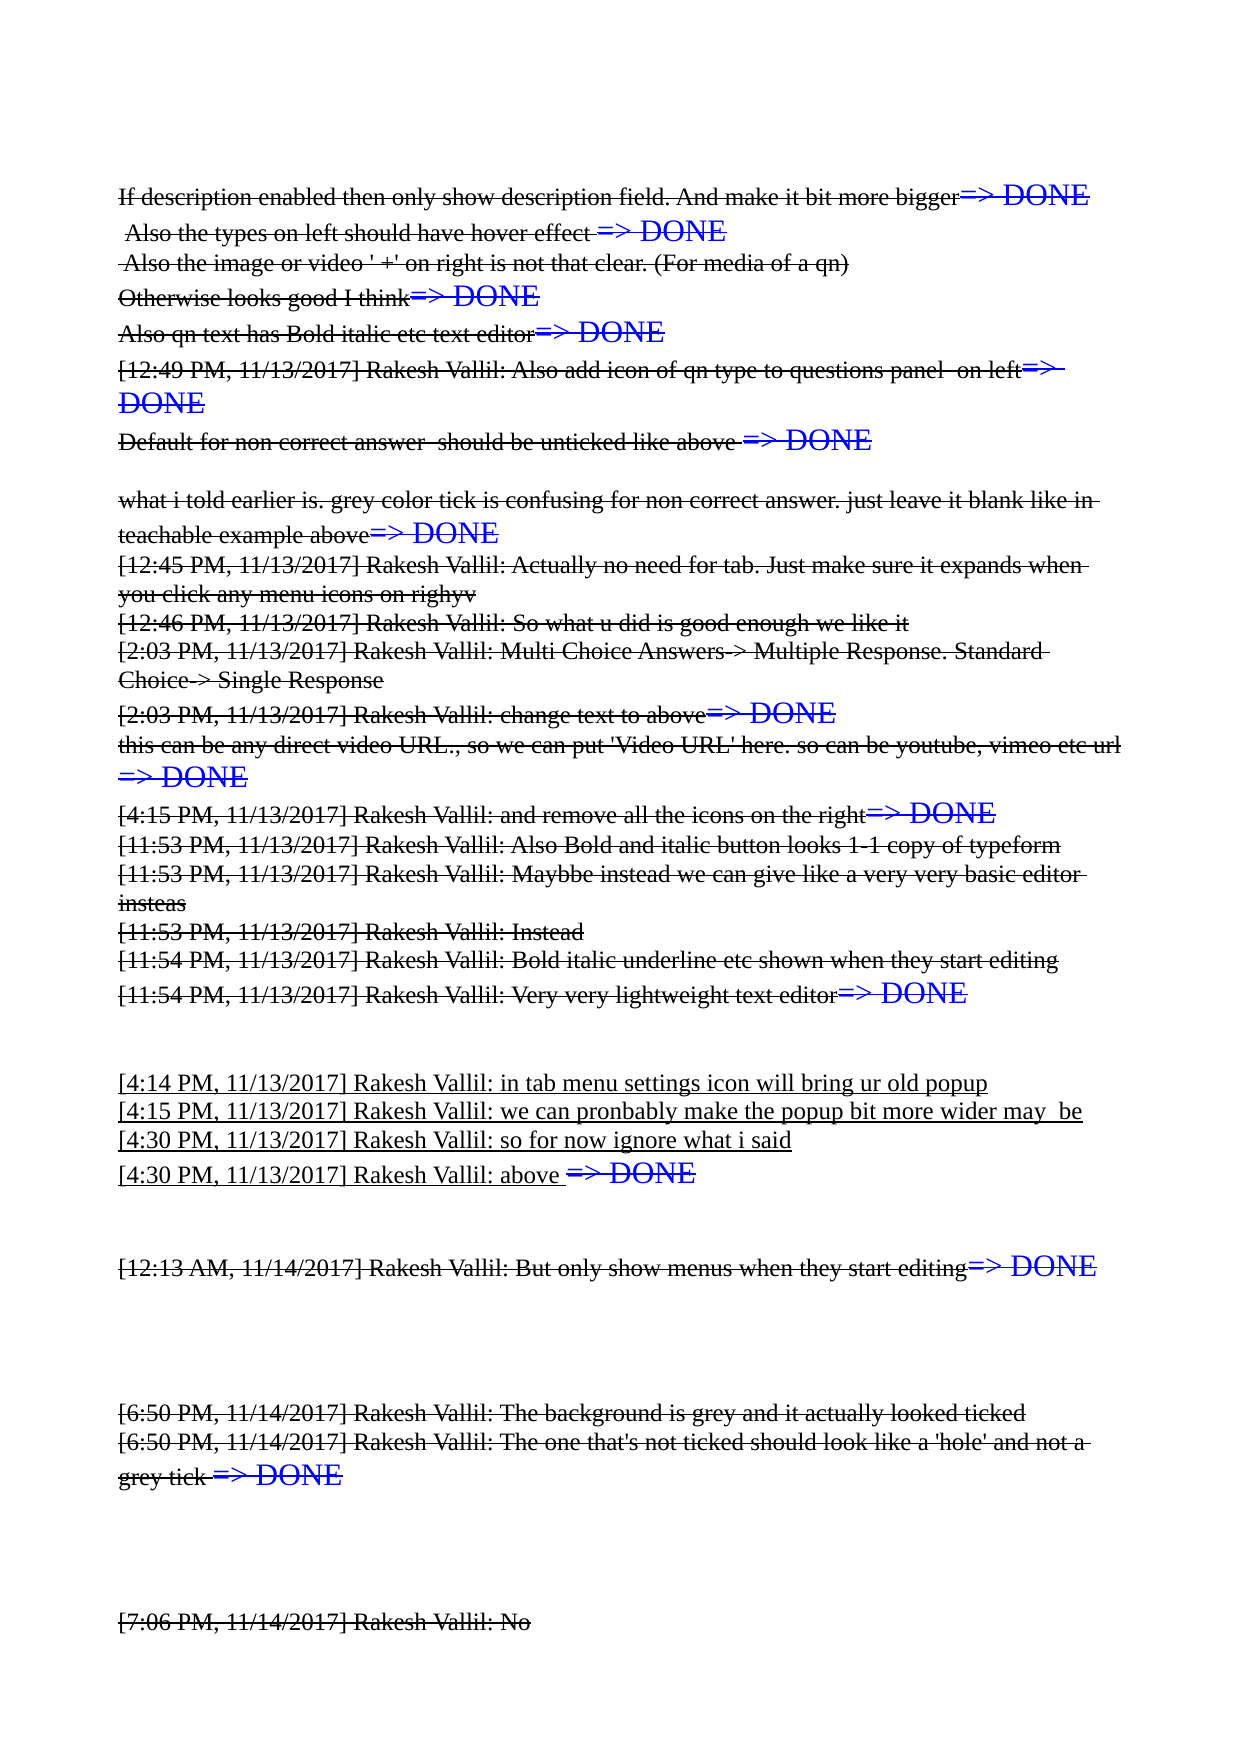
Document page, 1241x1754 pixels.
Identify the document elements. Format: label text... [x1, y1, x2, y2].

text [11:53 PM, 11/13/2017] Rakesh Vallil: Instead [118, 917, 1122, 945]
text Otherwise looks good I think=> DONE [118, 277, 1122, 313]
text [7:06 PM, 11/14/2017] Rakesh Vallil: No [118, 1607, 1122, 1635]
text Default for non correct answer should be unticked like above => DONE [118, 421, 1122, 457]
text [4:15 PM, 11/13/2017] Rakesh Vallil: we can pronbably make the popup bit more wider may be [118, 1096, 1122, 1125]
text [6:50 PM, 11/14/2017] Rakesh Vallil: The one that's not ticked should look like a 'hole' and not a grey tick => DONE [118, 1427, 1122, 1492]
text what i told earlier is. grey color tick is confusing for non correct answer. just leave it blank like in teachable example above=> DONE [118, 485, 1122, 550]
text Also the types on left should have hover effect => DONE [118, 212, 1122, 248]
text [4:30 PM, 11/13/2017] Rakesh Vallil: so for now ignore what i said [118, 1125, 1122, 1154]
text [4:30 PM, 11/13/2017] Rakesh Vallil: above => DONE [118, 1154, 1122, 1190]
text [2:03 PM, 11/13/2017] Rakesh Vallil: change text to above=> DONE [118, 694, 1122, 730]
text [6:50 PM, 11/14/2017] Rakesh Vallil: The background is grey and it actually looked ticked [118, 1398, 1122, 1427]
text [11:53 PM, 11/13/2017] Rakesh Vallil: Maybbe instead we can give like a very very basic editor insteas [118, 859, 1122, 917]
text [12:46 PM, 11/13/2017] Rakesh Vallil: So what u did is good enough we like it [118, 608, 1122, 636]
text [12:45 PM, 11/13/2017] Rakesh Vallil: Actually no need for tab. Just make sure it expands when you click any menu icons on righyv [118, 550, 1122, 608]
text this can be any direct video URL., so we can put 'Video URL' here. so can be youtube, vimeo etc url [118, 730, 1122, 758]
text [12:13 AM, 11/14/2017] Rakesh Vallil: But only show menus when they start editing=> DONE [118, 1247, 1122, 1283]
text [11:54 PM, 11/13/2017] Rakesh Vallil: Bold italic underline etc shown when they start editing [118, 945, 1122, 974]
text [12:49 PM, 11/13/2017] Rakesh Vallil: Also add icon of qn type to questions panel on left=> DONE [118, 349, 1122, 421]
text Also the image or video ' +' on right is not that clear. (For media of a qn) [118, 248, 1122, 277]
text If description enabled then only show description field. And make it bit more bigger=> DONE [118, 176, 1122, 212]
text [4:15 PM, 11/13/2017] Rakesh Vallil: and remove all the icons on the right=> DONE [118, 794, 1122, 830]
text => DONE [118, 758, 1122, 794]
text [2:03 PM, 11/13/2017] Rakesh Vallil: Multi Choice Answers-> Multiple Response. Standard Choice-> Single Response [118, 636, 1122, 694]
text [11:54 PM, 11/13/2017] Rakesh Vallil: Very very lightweight text editor=> DONE [118, 974, 1122, 1010]
text [11:53 PM, 11/13/2017] Rakesh Vallil: Also Bold and italic button looks 1-1 copy of typeform [118, 830, 1122, 859]
text [4:14 PM, 11/13/2017] Rakesh Vallil: in tab menu settings icon will bring ur old popup [118, 1068, 1122, 1096]
text Also qn text has Bold italic etc text editor=> DONE [118, 313, 1122, 349]
